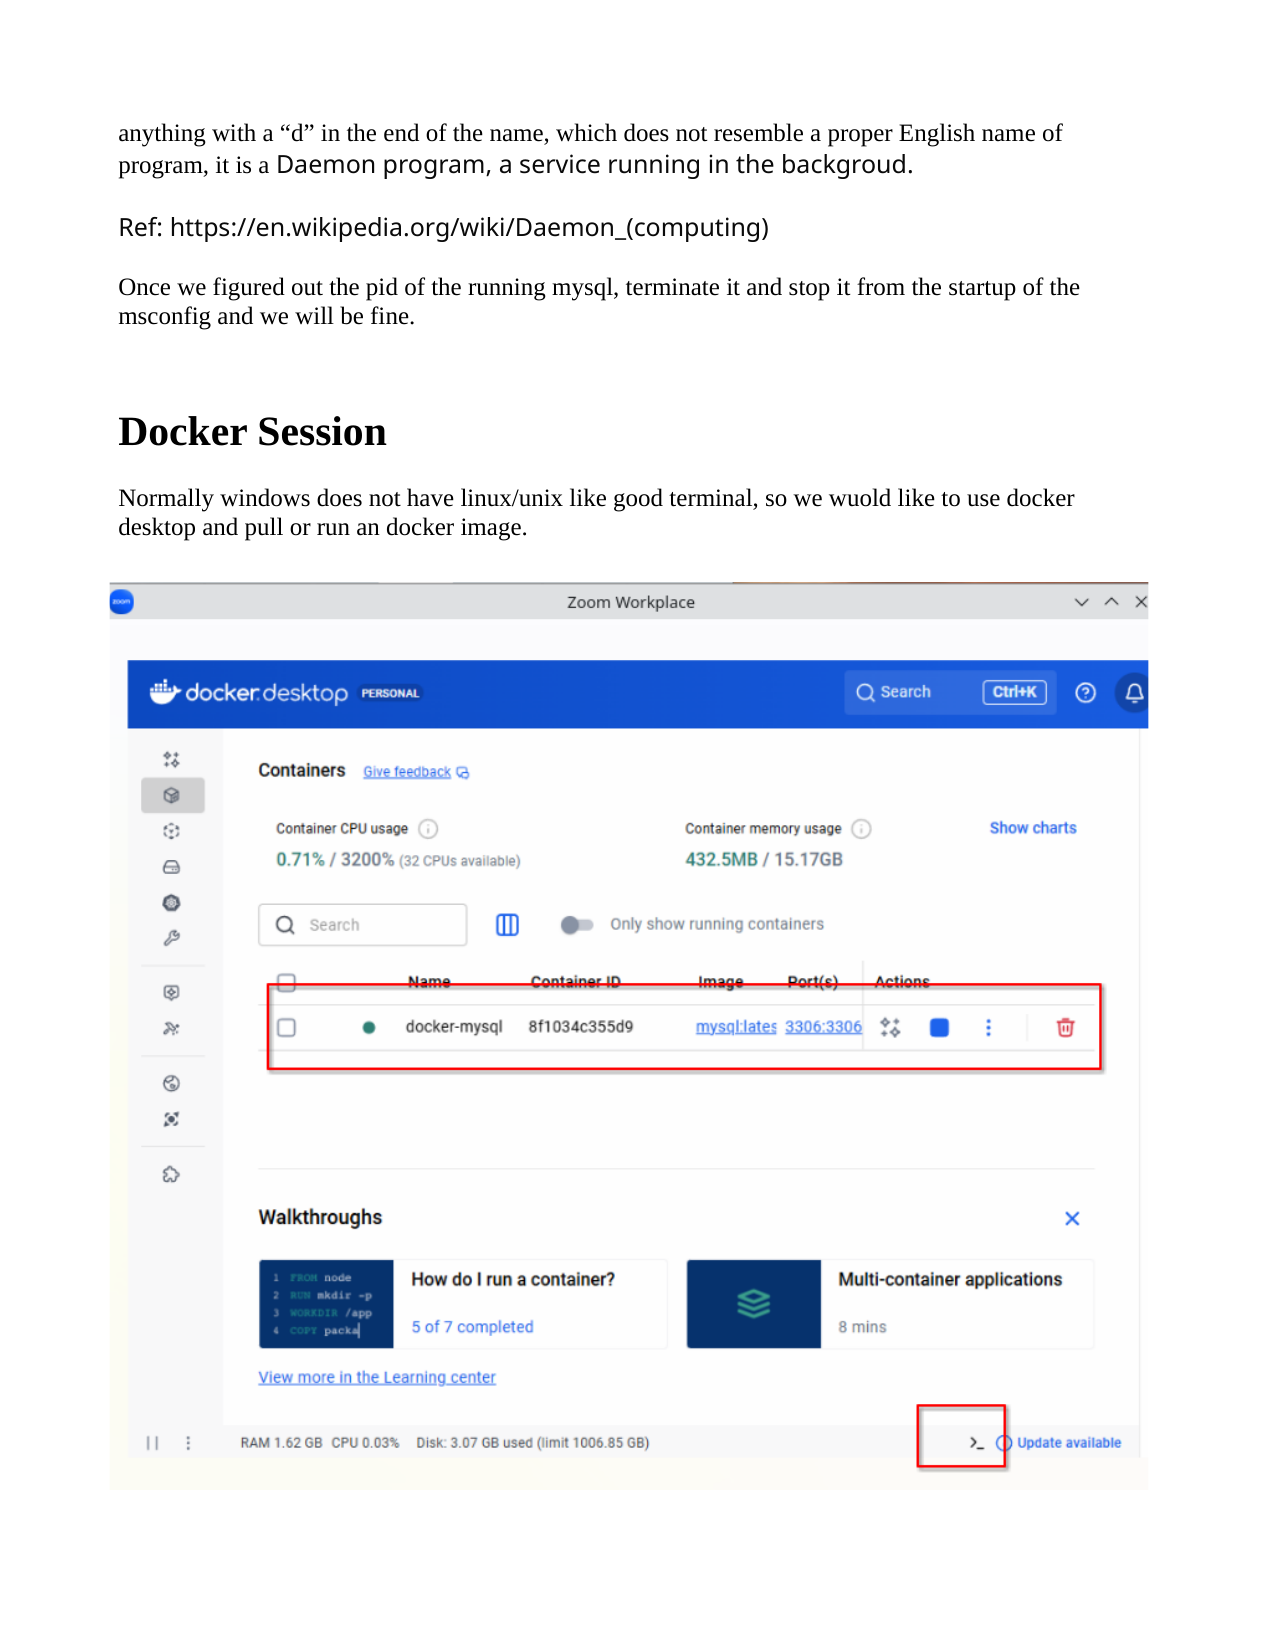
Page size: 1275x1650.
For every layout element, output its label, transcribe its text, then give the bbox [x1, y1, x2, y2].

picture [109, 582, 1149, 1490]
text Once we figured out the pid of the running mysql, terminate it and stop it from the startup of the msconfig and we will be fine. [118, 272, 1157, 330]
text Ref: https://en.wikipedia.org/wiki/Daemon_(computing) [118, 210, 1157, 244]
text Docker Session [118, 407, 1157, 454]
text Normally windows does not have linux/unix like good terminal, so we wuold like to use docker desktop and pull or run an docker image. [118, 483, 1157, 541]
text anything with a “d” in the end of the name, which does not resemble a proper English name of program, it is a Daemon program, a service running in the backgroud. [118, 118, 1157, 181]
